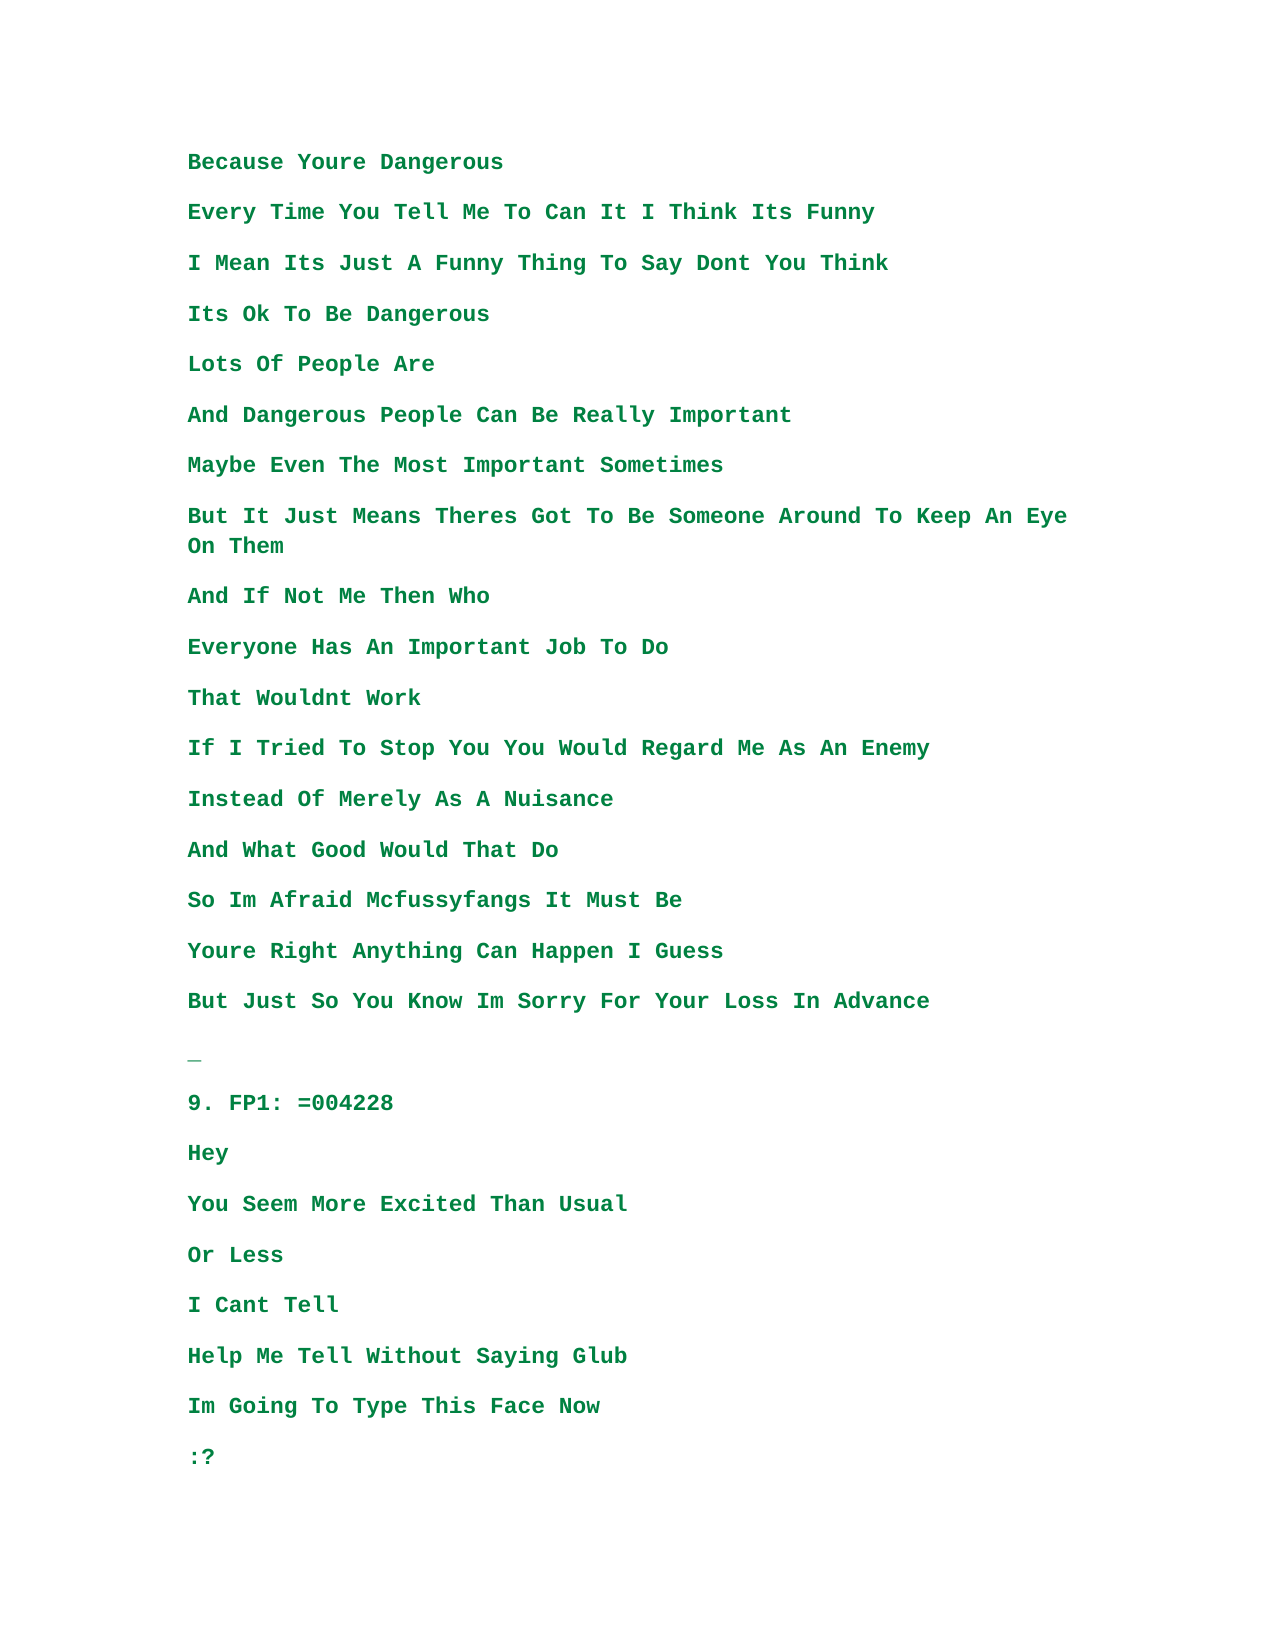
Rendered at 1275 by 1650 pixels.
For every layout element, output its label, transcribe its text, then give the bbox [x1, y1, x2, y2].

text That Wouldnt Work [187, 686, 1087, 712]
text _ [187, 1040, 1087, 1066]
text :? [187, 1445, 1087, 1471]
text But It Just Means Theres Got To Be Someone Around To Keep An Eye On Them [187, 504, 1087, 560]
text Youre Right Anything Can Happen I Guess [187, 939, 1087, 965]
text But Just So You Know Im Sorry For Your Loss In Advance [187, 990, 1087, 1016]
text I Cant Tell [187, 1293, 1087, 1319]
text Every Time You Tell Me To Can It I Think Its Funny [187, 201, 1087, 227]
text And Dangerous People Can Be Really Important [187, 403, 1087, 429]
text And If Not Me Then Who [187, 585, 1087, 611]
text Everyone Has An Important Job To Do [187, 635, 1087, 661]
text Or Less [187, 1243, 1087, 1269]
text Instead Of Merely As A Nuisance [187, 787, 1087, 813]
text Maybe Even The Most Important Sometimes [187, 454, 1087, 480]
text And What Good Would That Do [187, 838, 1087, 864]
text Its Ok To Be Dangerous [187, 302, 1087, 328]
text Because Youre Dangerous [187, 150, 1087, 176]
text You Seem More Excited Than Usual [187, 1192, 1087, 1218]
text So Im Afraid Mcfussyfangs It Must Be [187, 888, 1087, 914]
text Hey [187, 1142, 1087, 1168]
text If I Tried To Stop You You Would Regard Me As An Enemy [187, 737, 1087, 763]
text Help Me Tell Without Saying Glub [187, 1344, 1087, 1370]
text Im Going To Type This Face Now [187, 1395, 1087, 1421]
text I Mean Its Just A Funny Thing To Say Dont You Think [187, 251, 1087, 277]
text 9. FP1: =004228 [187, 1091, 1087, 1117]
text Lots Of People Are [187, 352, 1087, 378]
